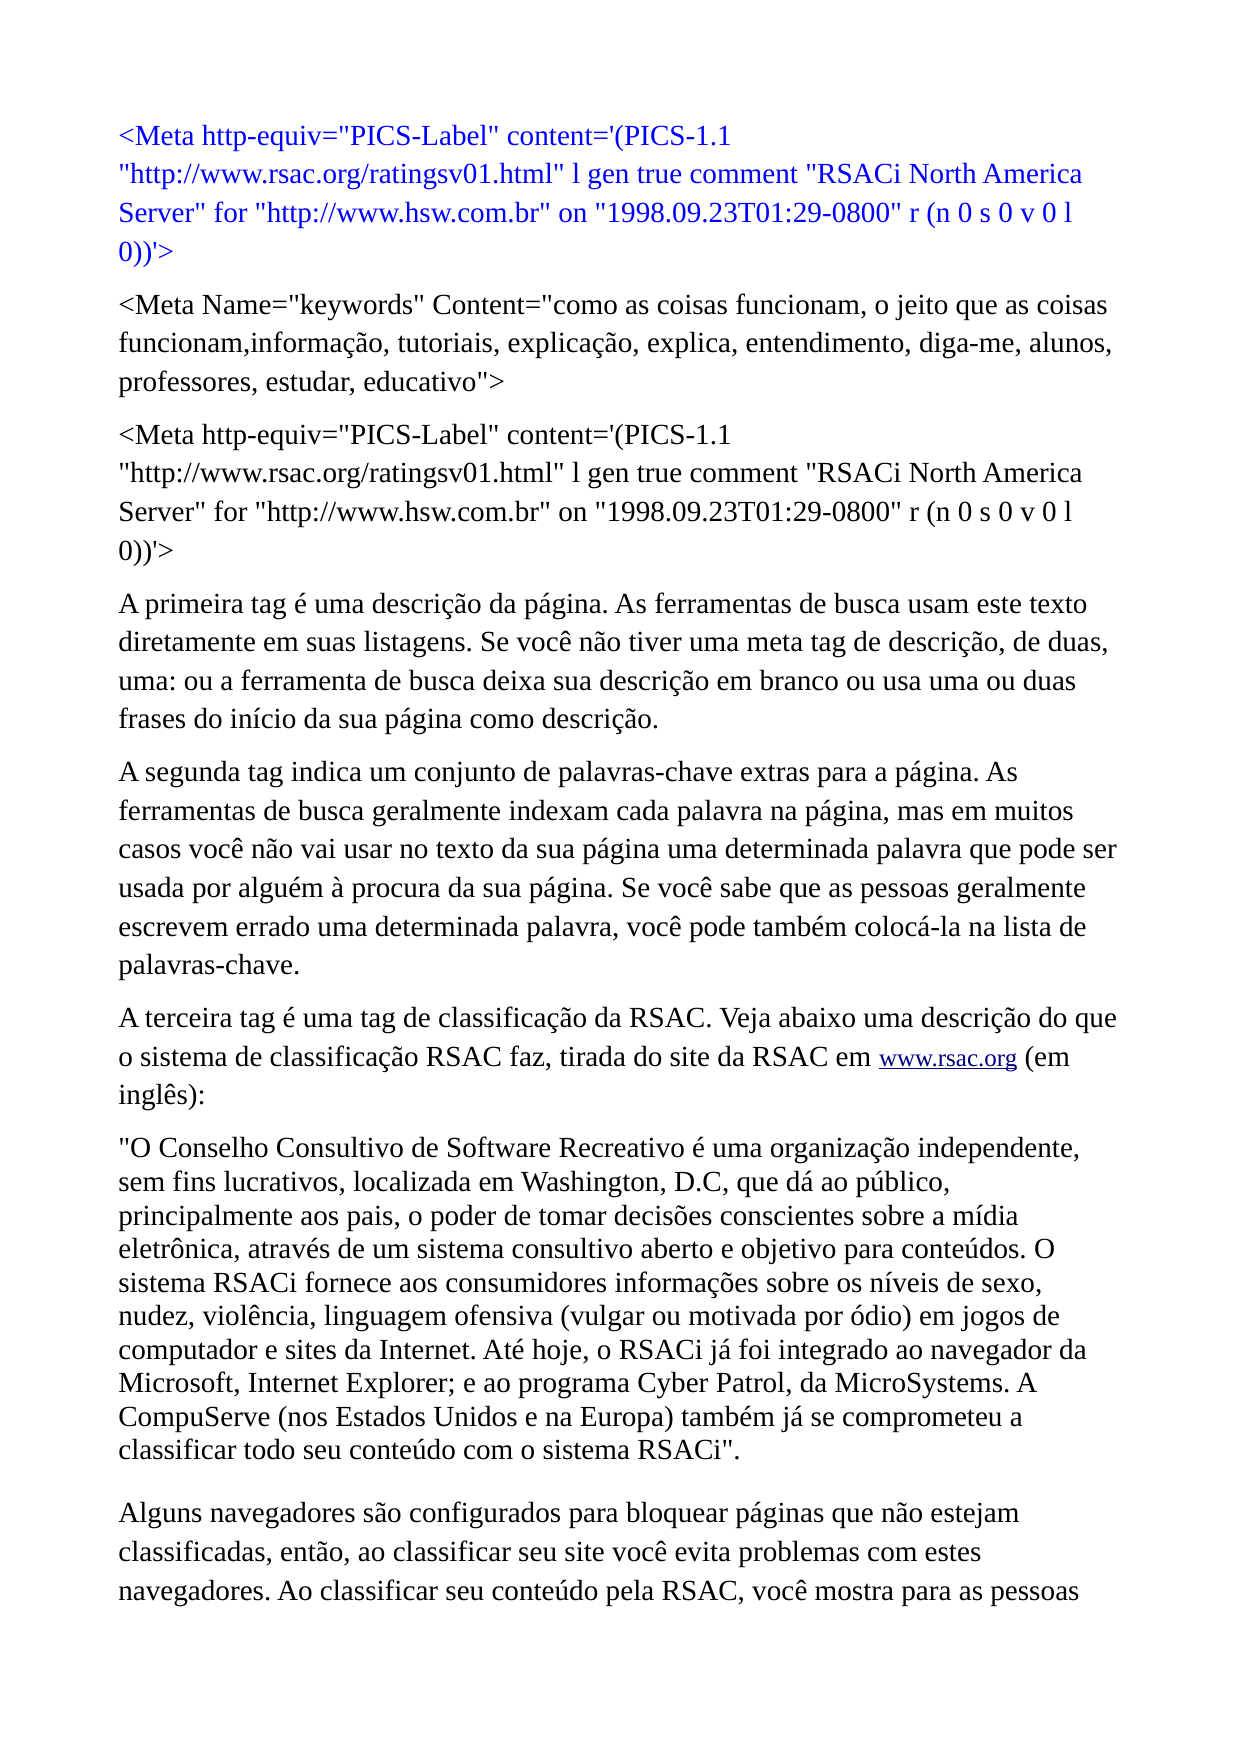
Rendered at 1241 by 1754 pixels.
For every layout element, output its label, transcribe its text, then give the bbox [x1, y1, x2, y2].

text A segunda tag indica um conjunto de palavras-chave extras para a página. As ferramentas de busca geralmente indexam cada palavra na página, mas em muitos casos você não vai usar no texto da sua página uma determinada palavra que pode ser usada por alguém à procura da sua página. Se você sabe que as pessoas geralmente escrevem errado uma determinada palavra, você pode também colocá-la na lista de palavras-chave. [118, 754, 1122, 981]
text <Meta http-equiv="PICS-Label" content='(PICS-1.1 "http://www.rsac.org/ratingsv01.html" l gen true comment "RSACi North America Server" for "http://www.hsw.com.br" on "1998.09.23T01:29-0800" r (n 0 s 0 v 0 l 0))'> [118, 417, 1122, 566]
text <Meta http-equiv="PICS-Label" content='(PICS-1.1 "http://www.rsac.org/ratingsv01.html" l gen true comment "RSACi North America Server" for "http://www.hsw.com.br" on "1998.09.23T01:29-0800" r (n 0 s 0 v 0 l 0))'> [118, 118, 1122, 267]
text <Meta Name="keywords" Content="como as coisas funcionam, o jeito que as coisas funcionam,informação, tutoriais, explicação, explica, entendimento, diga-me, alunos, professores, estudar, educativo"> [118, 287, 1122, 397]
text A primeira tag é uma descrição da página. As ferramentas de busca usam este texto diretamente em suas listagens. Se você não tiver uma meta tag de descrição, de duas, uma: ou a ferramenta de busca deixa sua descrição em branco ou usa uma ou duas frases do início da sua página como descrição. [118, 586, 1122, 735]
text "O Conselho Consultivo de Software Recreativo é uma organização independente, sem fins lucrativos, localizada em Washington, D.C, que dá ao público, principalmente aos pais, o poder de tomar decisões conscientes sobre a mídia eletrônica, através de um sistema consultivo aberto e objetivo para conteúdos. O sistema RSACi fornece aos consumidores informações sobre os níveis de sexo, nudez, violência, linguagem ofensiva (vulgar ou motivada por ódio) em jogos de computador e sites da Internet. Até hoje, o RSACi já foi integrado ao navegador da Microsoft, Internet Explorer; e ao programa Cyber Patrol, da MicroSystems. A CompuServe (nos Estados Unidos e na Europa) também já se comprometeu a classificar todo seu conteúdo com o sistema RSACi". [118, 1131, 1122, 1466]
text Alguns navegadores são configurados para bloquear páginas que não estejam classificadas, então, ao classificar seu site você evita problemas com estes navegadores. Ao classificar seu conteúdo pela RSAC, você mostra para as pessoas [118, 1496, 1122, 1606]
text A terceira tag é uma tag de classificação da RSAC. Veja abaixo uma descrição do que o sistema de classificação RSAC faz, tirada do site da RSAC em www.rsac.org (em inglês): [118, 1000, 1122, 1111]
